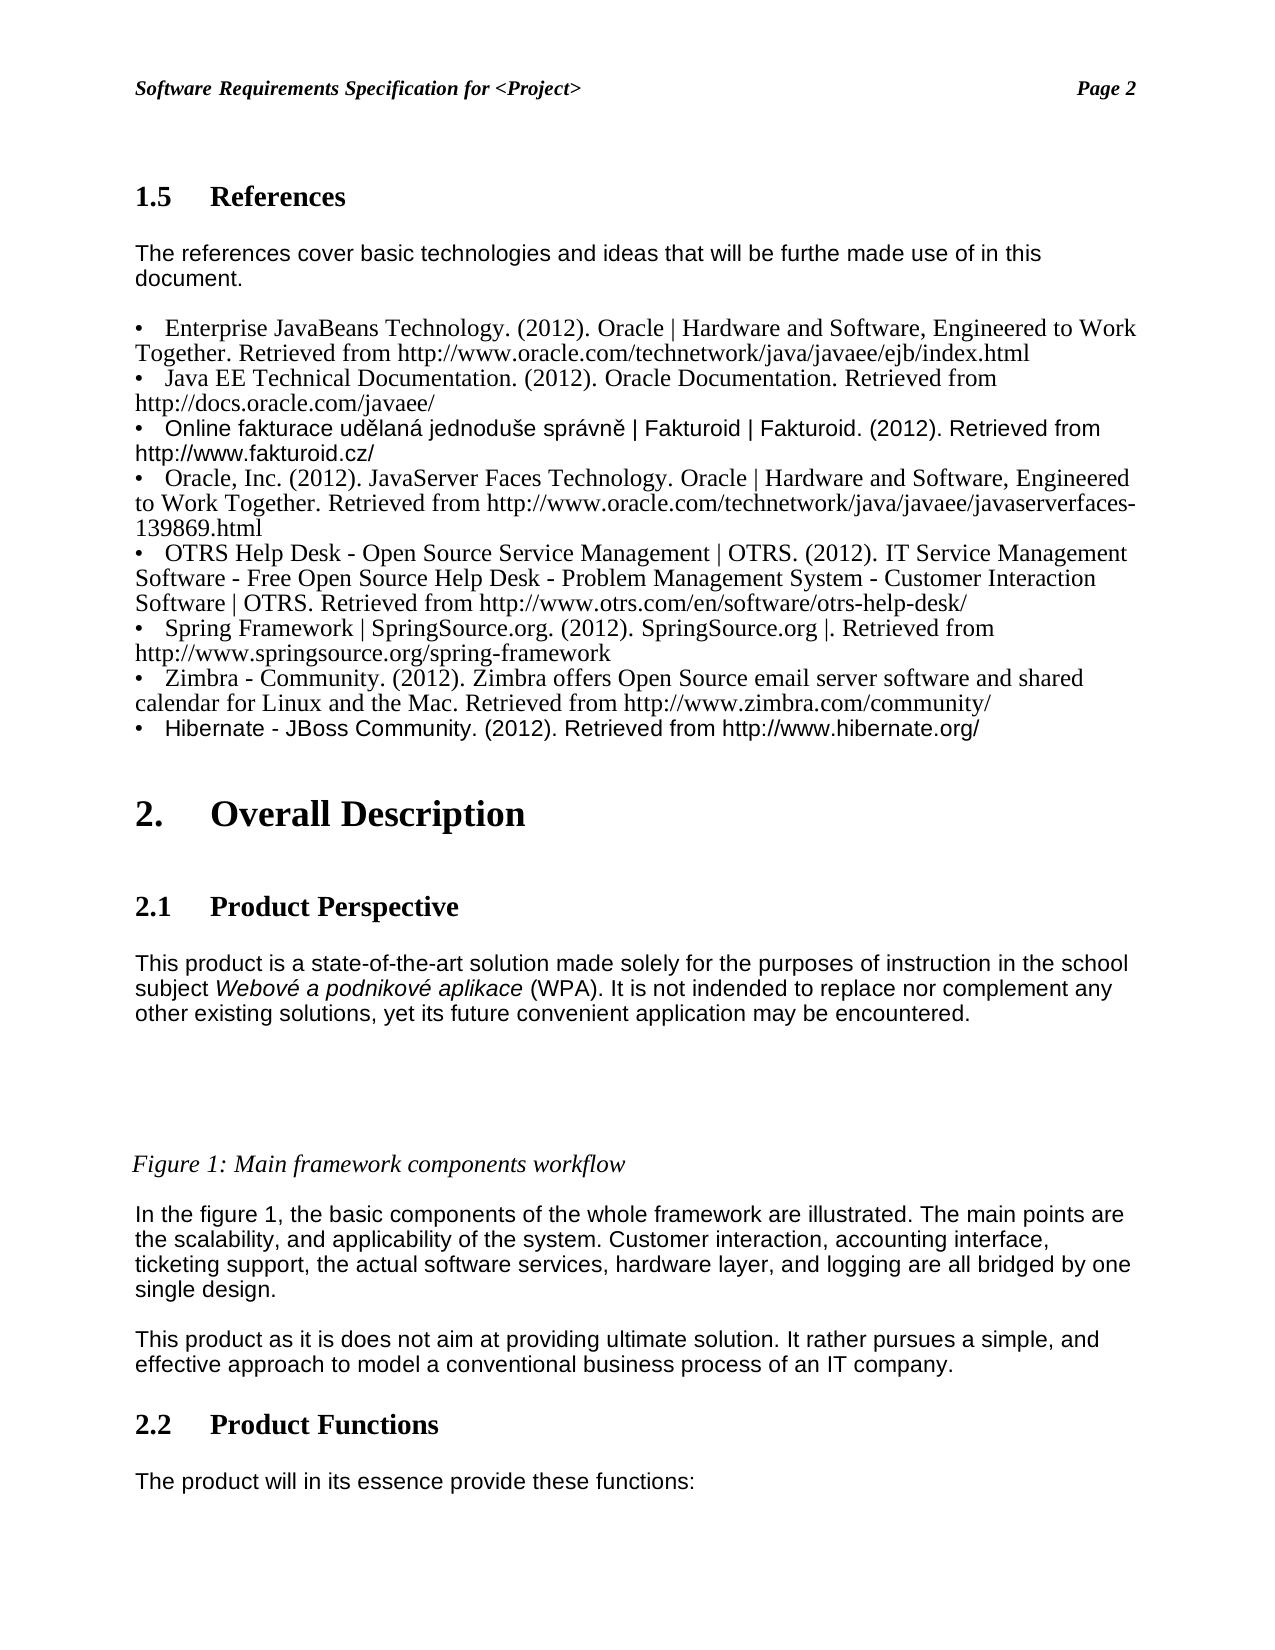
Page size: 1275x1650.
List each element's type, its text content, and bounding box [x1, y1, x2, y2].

text The product will in its essence provide these functions: [135, 1470, 1140, 1495]
list Online fakturace udělaná jednoduše správně | Fakturoid | Fakturoid. (2012). Retrieved from http://www.fakturoid.cz/ [135, 417, 1140, 467]
list Enterprise JavaBeans Technology. (2012). Oracle | Hardware and Software, Engineered to Work Together. Retrieved from http://www.oracle.com/technetwork/java/javaee/ejb/index.html [135, 317, 1140, 367]
list OTRS Help Desk - Open Source Service Management | OTRS. (2012). IT Service Management Software - Free Open Source Help Desk - Problem Management System - Customer Interaction Software | OTRS. Retrieved from http://www.otrs.com/en/software/otrs-help-desk/ [135, 542, 1140, 617]
text This product as it is does not aim at providing ultimate solution. It rather pursues a simple, and effective approach to model a conventional business process of an IT company. [135, 1328, 1140, 1378]
subtitle Product Functions [135, 1407, 1140, 1441]
subtitle References [135, 179, 1140, 213]
list Java EE Technical Documentation. (2012). Oracle Documentation. Retrieved from http://docs.oracle.com/javaee/ [135, 367, 1140, 417]
text Figure 1: Main framework components workflow [132, 1063, 1137, 1178]
subtitle Product Perspective [135, 889, 1140, 922]
text In the figure 1, the basic components of the whole framework are illustrated. The main points are the scalability, and applicability of the system. Customer interaction, accounting interface, ticketing support, the actual software services, hardware layer, and logging are all bridged by one single design. [135, 1203, 1140, 1303]
list Zimbra - Community. (2012). Zimbra offers Open Source email server software and shared calendar for Linux and the Mac. Retrieved from http://www.zimbra.com/community/ [135, 667, 1140, 717]
list Oracle, Inc. (2012). JavaServer Faces Technology. Oracle | Hardware and Software, Engineered to Work Together. Retrieved from http://www.oracle.com/technetwork/java/javaee/javaserverfaces-139869.html [135, 467, 1140, 542]
text The references cover basic technologies and ideas that will be furthe made use of in this document. [135, 242, 1140, 292]
list Spring Framework | SpringSource.org. (2012). SpringSource.org |. Retrieved from http://www.springsource.org/spring-framework [135, 617, 1140, 667]
subtitle Overall Description [135, 792, 1140, 835]
text This product is a state-of-the-art solution made solely for the purposes of instruction in the school subject Webové a podnikové aplikace (WPA). It is not indended to replace nor complement any other existing solutions, yet its future convenient application may be encountered. [135, 952, 1140, 1027]
list Hibernate - JBoss Community. (2012). Retrieved from http://www.hibernate.org/ [135, 717, 1140, 742]
